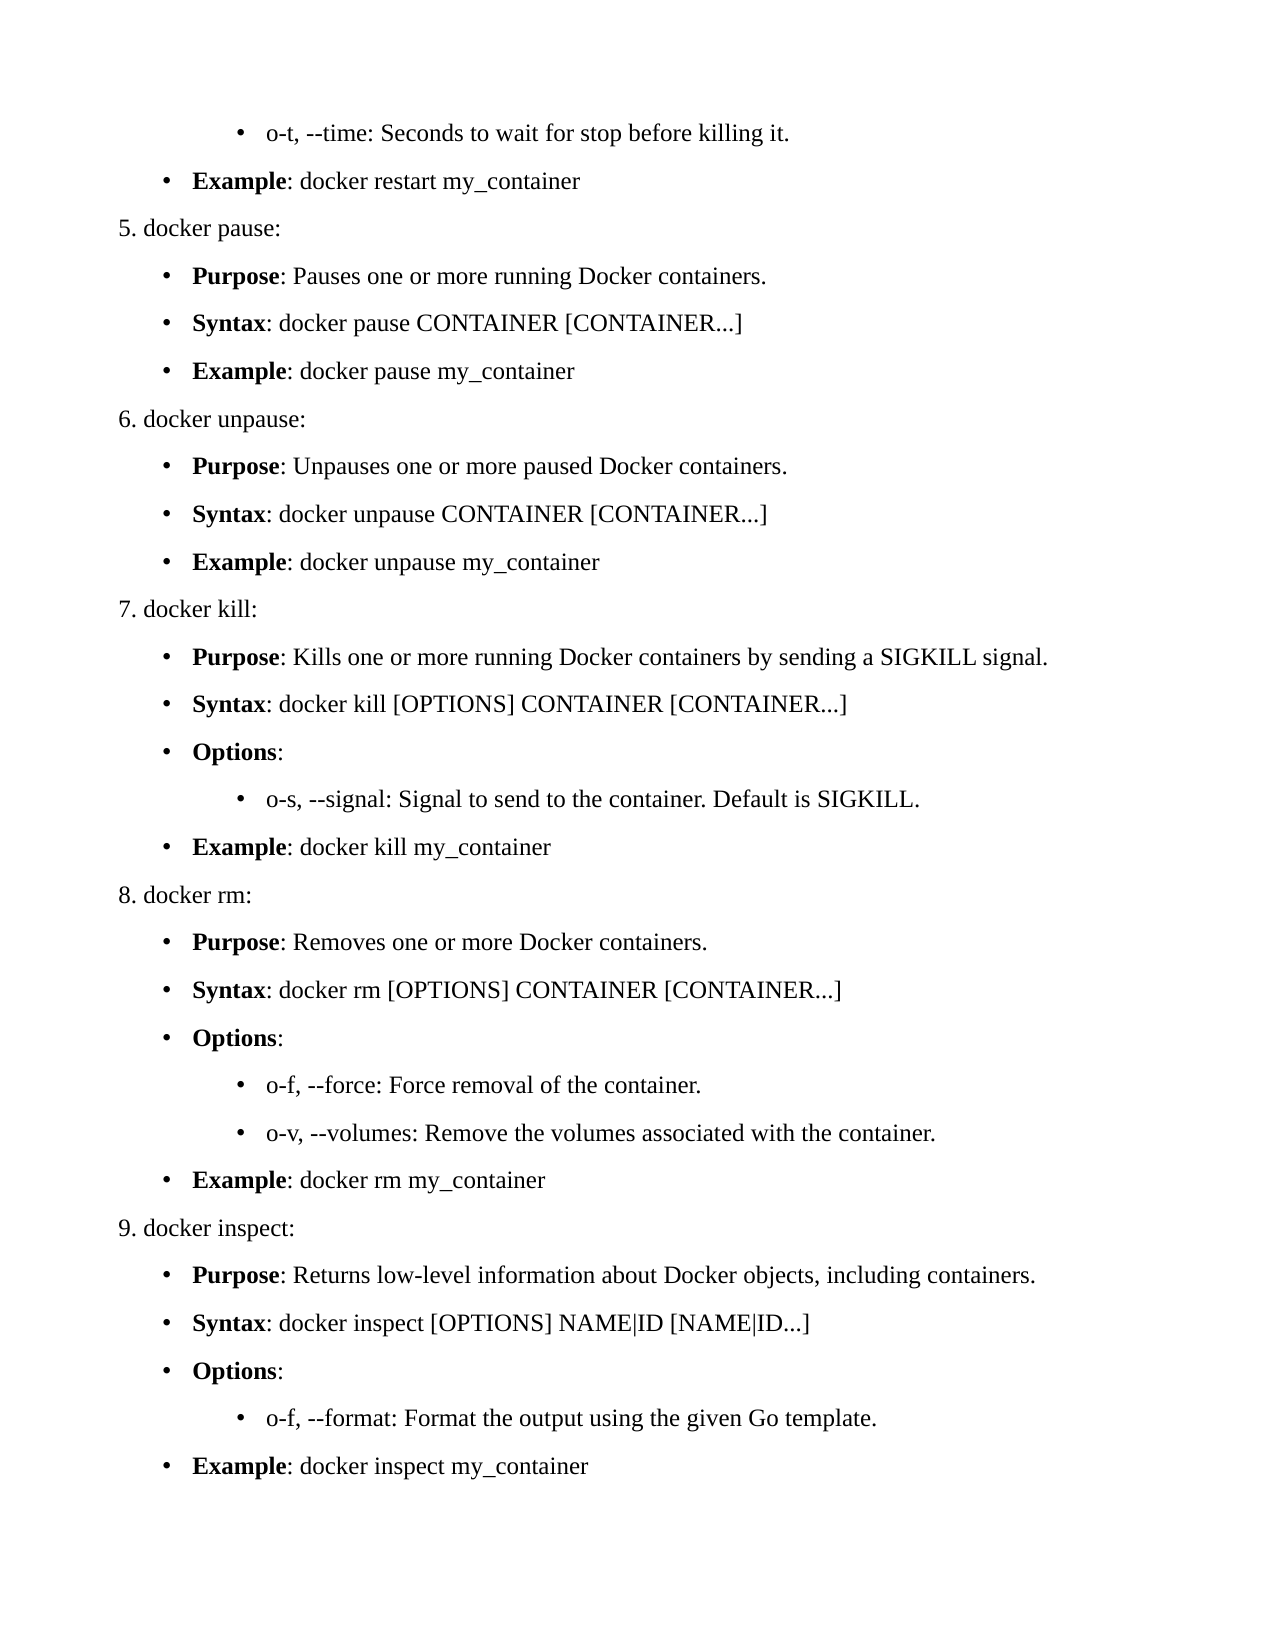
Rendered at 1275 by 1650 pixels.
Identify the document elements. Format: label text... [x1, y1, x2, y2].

list Example: docker rm my_container [162, 1165, 1157, 1194]
list o-f, --force: Force removal of the container. [236, 1070, 1157, 1099]
text 5. docker pause: [118, 213, 1157, 242]
list Example: docker unpause my_container [162, 547, 1157, 575]
list Options: [162, 737, 1157, 766]
list Purpose: Returns low-level information about Docker objects, including containers. [162, 1261, 1157, 1289]
list o-v, --volumes: Remove the volumes associated with the container. [236, 1118, 1157, 1147]
list Purpose: Kills one or more running Docker containers by sending a SIGKILL signal. [162, 642, 1157, 671]
list Options: [162, 1023, 1157, 1051]
list o-f, --format: Format the output using the given Go template. [236, 1403, 1157, 1432]
list o-s, --signal: Signal to send to the container. Default is SIGKILL. [236, 784, 1157, 813]
list Example: docker restart my_container [162, 166, 1157, 194]
list Options: [162, 1356, 1157, 1384]
list Example: docker pause my_container [162, 356, 1157, 385]
list Syntax: docker inspect [OPTIONS] NAME|ID [NAME|ID...] [162, 1308, 1157, 1337]
list Syntax: docker unpause CONTAINER [CONTAINER...] [162, 499, 1157, 528]
text 7. docker kill: [118, 594, 1157, 623]
list Syntax: docker kill [OPTIONS] CONTAINER [CONTAINER...] [162, 689, 1157, 718]
list Example: docker kill my_container [162, 832, 1157, 861]
text 9. docker inspect: [118, 1213, 1157, 1242]
text 8. docker rm: [118, 880, 1157, 908]
list Purpose: Removes one or more Docker containers. [162, 927, 1157, 956]
list Syntax: docker pause CONTAINER [CONTAINER...] [162, 308, 1157, 337]
list Example: docker inspect my_container [162, 1451, 1157, 1480]
list Purpose: Pauses one or more running Docker containers. [162, 261, 1157, 290]
text 6. docker unpause: [118, 404, 1157, 432]
list o-t, --time: Seconds to wait for stop before killing it. [236, 118, 1157, 147]
list Purpose: Unpauses one or more paused Docker containers. [162, 451, 1157, 480]
list Syntax: docker rm [OPTIONS] CONTAINER [CONTAINER...] [162, 975, 1157, 1004]
